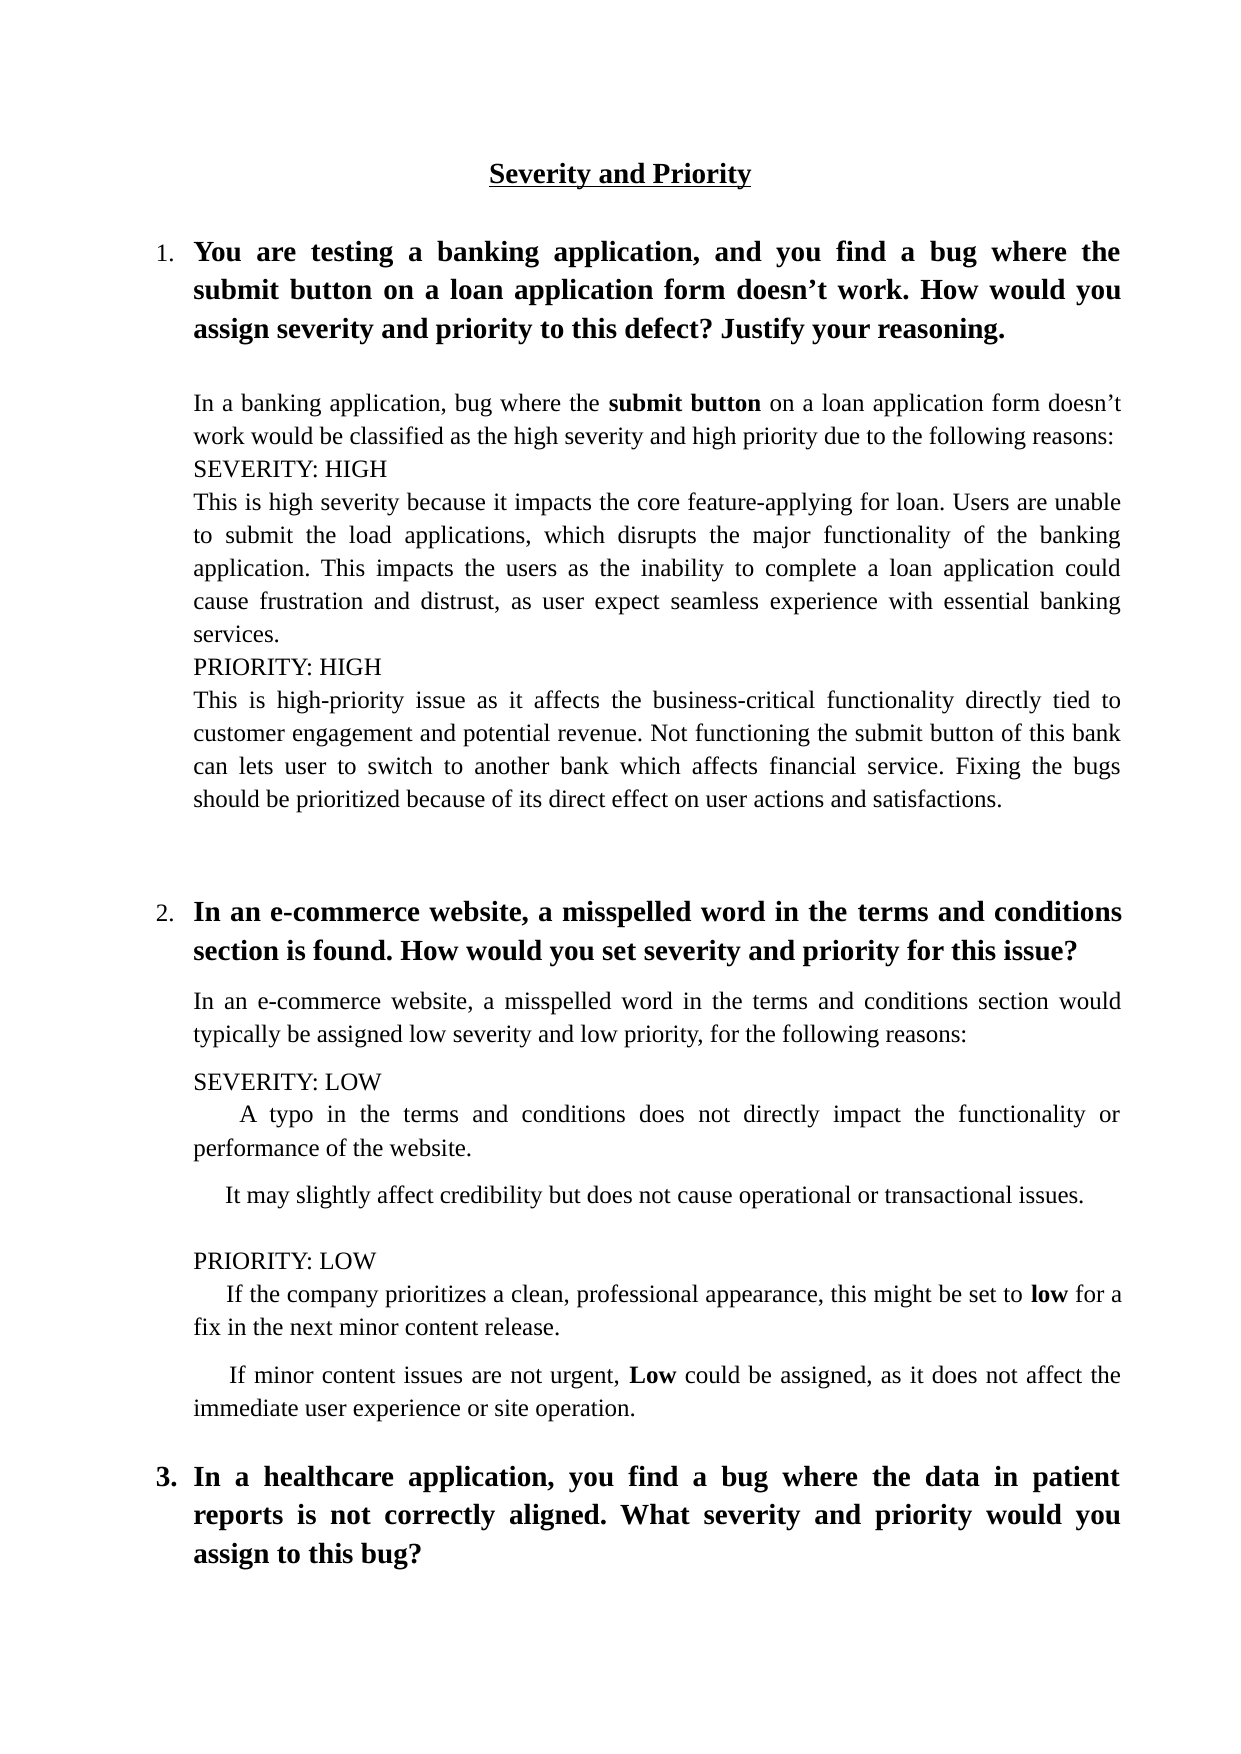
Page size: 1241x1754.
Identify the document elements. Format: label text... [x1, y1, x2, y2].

text  If minor content issues are not urgent, Low could be assigned, as it does not affect the immediate user experience or site operation. [193, 1360, 1122, 1422]
text PRIORITY: LOW [193, 1246, 1122, 1275]
text  A typo in the terms and conditions does not directly impact the functionality or performance of the website. [193, 1099, 1122, 1161]
text This is high severity because it impacts the core feature-applying for loan. Users are unable to submit the load applications, which disrupts the major functionality of the banking application. This impacts the users as the inability to complete a loan application could cause frustration and distrust, as user expect seamless experience with essential banking services. [193, 487, 1122, 648]
text SEVERITY: HIGH [193, 454, 1122, 483]
list You are testing a banking application, and you find a bug where the submit button on a loan application form doesn’t work. How would you assign severity and priority to this defect? Justify your reasoning. [156, 234, 1122, 344]
list In a healthcare application, you find a bug where the data in patient reports is not correctly aligned. What severity and priority would you assign to this bug? [156, 1459, 1122, 1569]
text In an e-commerce website, a misspelled word in the terms and conditions section would typically be assigned low severity and low priority, for the following reasons: [193, 986, 1122, 1048]
list In an e-commerce website, a misspelled word in the terms and conditions section is found. How would you set severity and priority for this issue? [156, 894, 1122, 966]
text SEVERITY: LOW [193, 1067, 1122, 1095]
text  It may slightly affect credibility but does not cause operational or transactional issues. [193, 1180, 1122, 1209]
text PRIORITY: HIGH [193, 652, 1122, 681]
text This is high-priority issue as it affects the business-critical functionality directly tied to customer engagement and potential revenue. Not functioning the submit button of this bank can lets user to switch to another bank which affects financial service. Fixing the bugs should be prioritized because of its direct effect on user actions and satisfactions. [193, 685, 1122, 813]
text  If the company prioritizes a clean, professional appearance, this might be set to low for a fix in the next minor content release. [193, 1279, 1122, 1341]
text In a banking application, bug where the submit button on a loan application form doesn’t work would be classified as the high severity and high priority due to the following reasons: [193, 388, 1122, 450]
text Severity and Priority [118, 157, 1122, 190]
